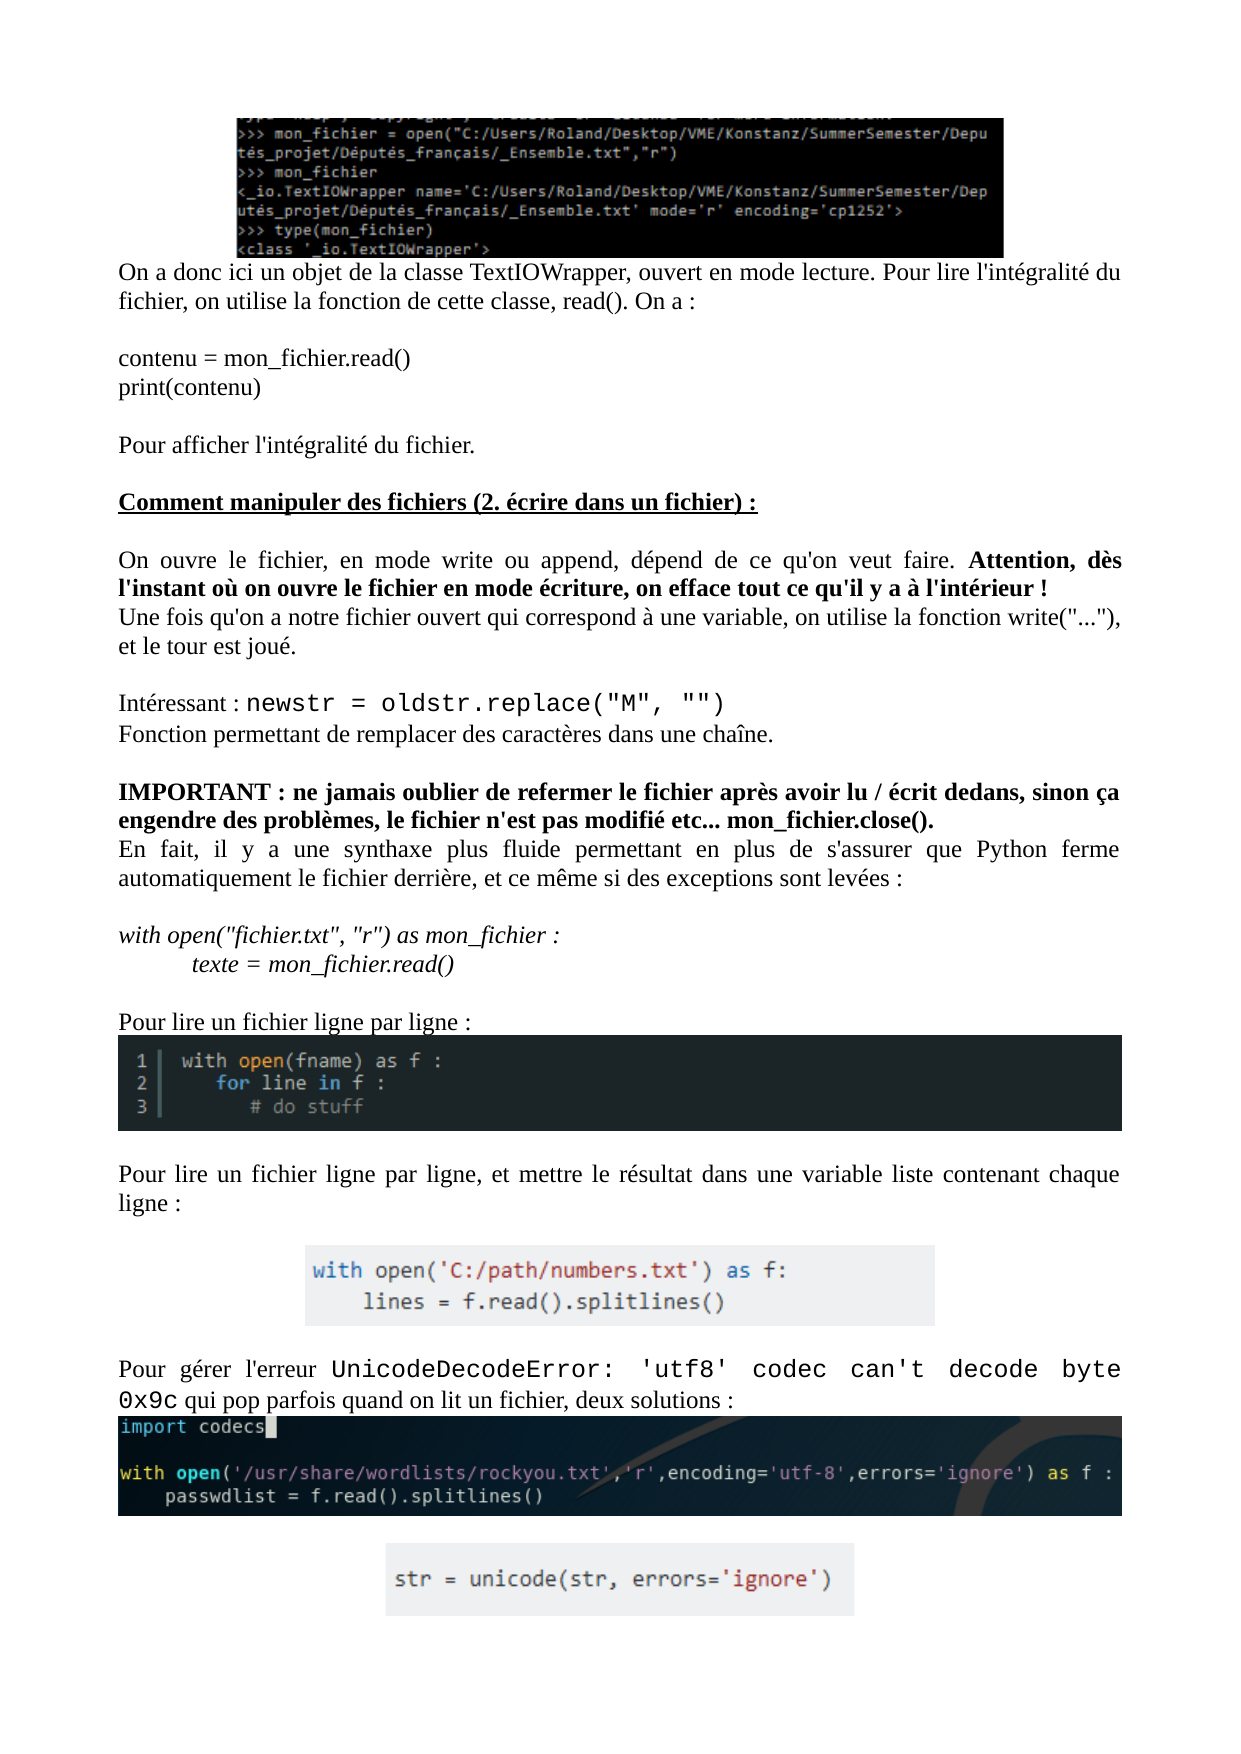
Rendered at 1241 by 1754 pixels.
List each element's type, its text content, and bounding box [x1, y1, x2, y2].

text Comment manipuler des fichiers (2. écrire dans un fichier) : [118, 487, 1122, 516]
text Pour gérer l'erreur UnicodeDecodeError: 'utf8' codec can't decode byte 0x9c qui pop parfois quand on lit un fichier, deux solutions : [118, 1354, 1122, 1416]
text Fonction permettant de remplacer des caractères dans une chaîne. [118, 719, 1122, 748]
text On ouvre le fichier, en mode write ou append, dépend de ce qu'on veut faire. Attention, dès l'instant où on ouvre le fichier en mode écriture, on efface tout ce qu'il y a à l'intérieur ! [118, 545, 1122, 602]
text Pour afficher l'intégralité du fichier. [118, 430, 1122, 458]
text print(contenu) [118, 372, 1122, 401]
text IMPORTANT : ne jamais oublier de refermer le fichier après avoir lu / écrit dedans, sinon ça engendre des problèmes, le fichier n'est pas modifié etc... mon_fichier.close(). [118, 777, 1122, 834]
text texte = mon_fichier.read() [118, 949, 1122, 978]
text On a donc ici un objet de la classe TextIOWrapper, ouvert en mode lecture. Pour lire l'intégralité du fichier, on utilise la fonction de cette classe, read(). On a : [118, 118, 1122, 315]
text Intéressant : newstr = oldstr.replace("M", "") [118, 688, 1122, 719]
text Pour lire un fichier ligne par ligne : [118, 1007, 1122, 1035]
text with open("fichier.txt", "r") as mon_fichier : [118, 921, 1122, 949]
text Pour lire un fichier ligne par ligne, et mettre le résultat dans une variable liste contenant chaque ligne : [118, 1159, 1122, 1217]
text En fait, il y a une synthaxe plus fluide permettant en plus de s'assurer que Python ferme automatiquement le fichier derrière, et ce même si des exceptions sont levées : [118, 834, 1122, 892]
text Une fois qu'on a notre fichier ouvert qui correspond à une variable, on utilise la fonction write("..."), et le tour est joué. [118, 602, 1122, 660]
text contenu = mon_fichier.read() [118, 343, 1122, 372]
